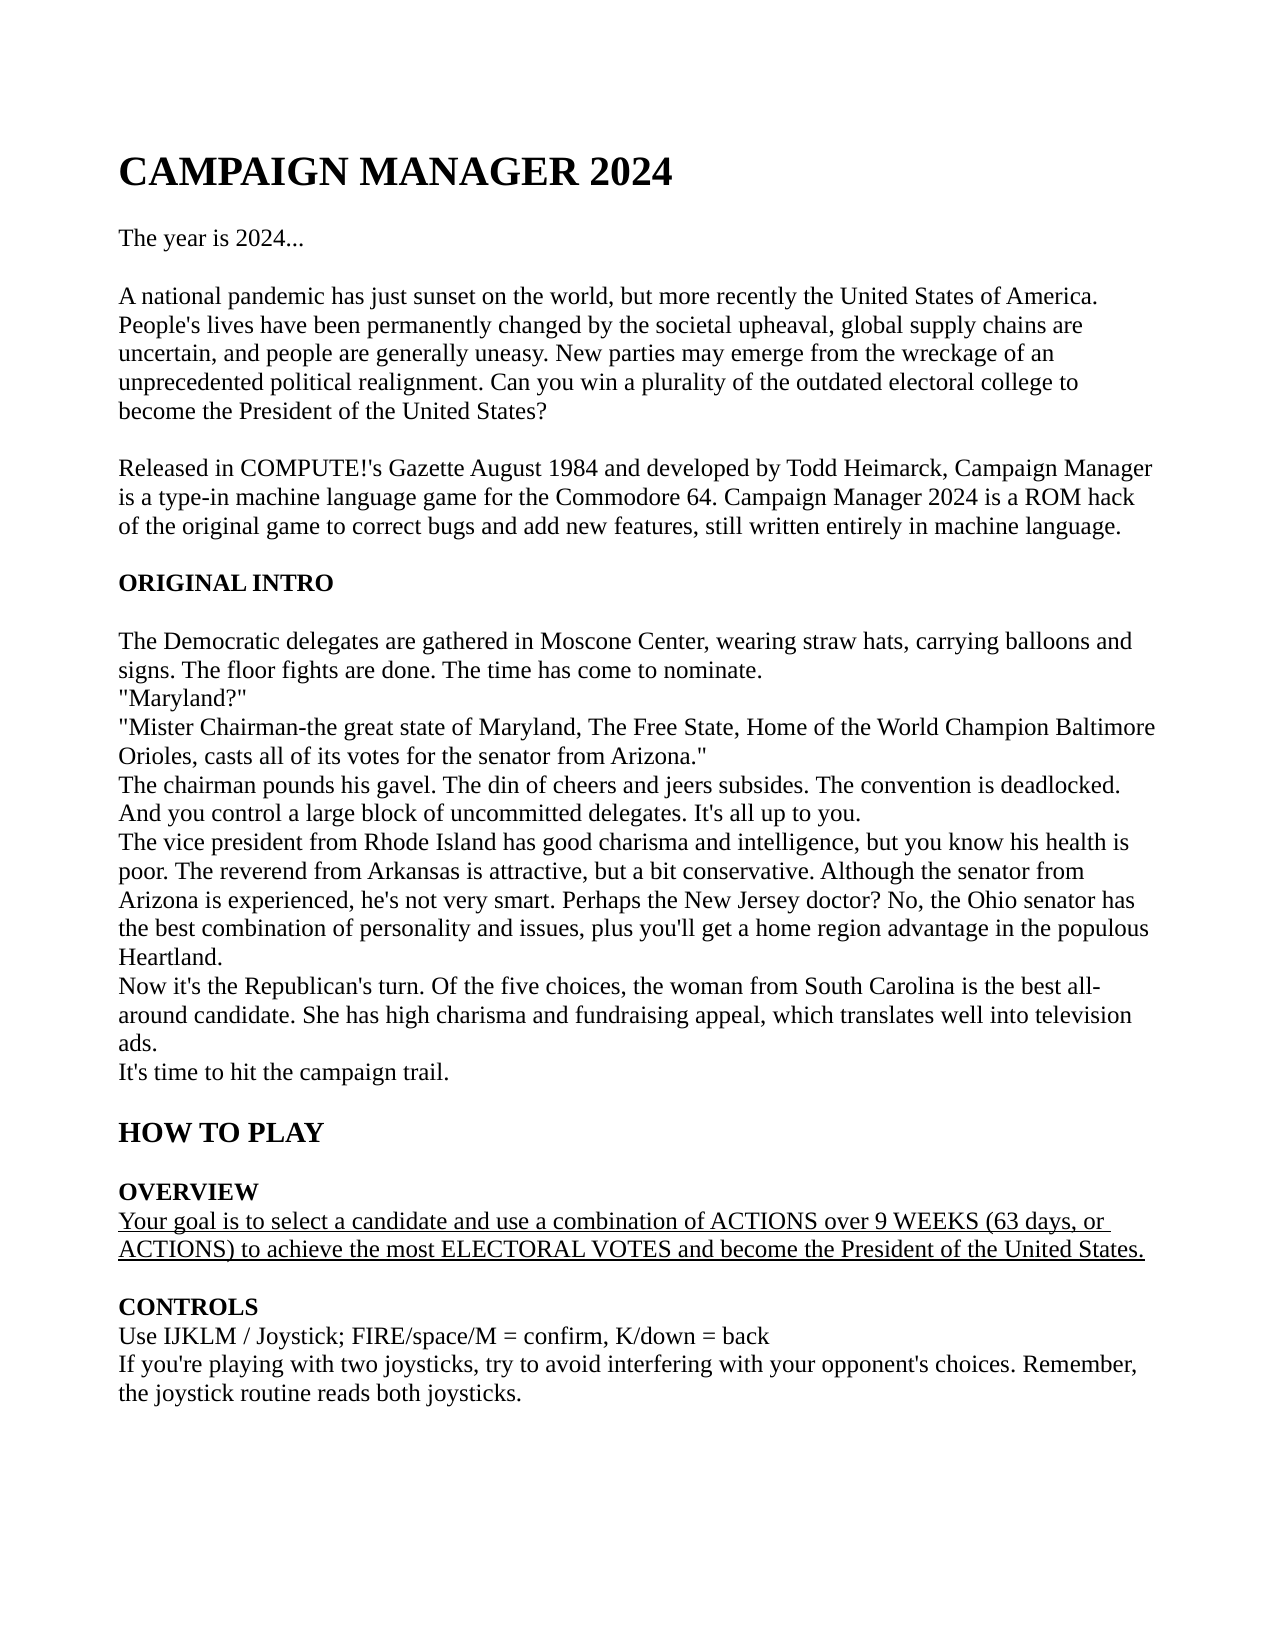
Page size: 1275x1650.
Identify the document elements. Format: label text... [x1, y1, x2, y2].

text Use IJKLM / Joystick; FIRE/space/M = confirm, K/down = back [118, 1321, 1157, 1349]
text It's time to hit the campaign trail. [118, 1057, 1157, 1086]
text CAMPAIGN MANAGER 2024 [118, 147, 1157, 195]
text The chairman pounds his gavel. The din of cheers and jeers subsides. The convention is deadlocked. And you control a large block of uncommitted delegates. It's all up to you. [118, 770, 1157, 827]
text "Mister Chairman-the great state of Maryland, The Free State, Home of the World Champion Baltimore Orioles, casts all of its votes for the senator from Arizona." [118, 712, 1157, 770]
text "Maryland?" [118, 683, 1157, 712]
text Your goal is to select a candidate and use a combination of ACTIONS over 9 WEEKS (63 days, or ACTIONS) to achieve the most ELECTORAL VOTES and become the President of the United States. [118, 1206, 1157, 1263]
text OVERVIEW [118, 1177, 1157, 1206]
text The year is 2024... [118, 223, 1157, 252]
text If you're playing with two joysticks, try to avoid interfering with your opponent's choices. Remember, the joystick routine reads both joysticks. [118, 1349, 1157, 1407]
text A national pandemic has just sunset on the world, but more recently the United States of America. People's lives have been permanently changed by the societal upheaval, global supply chains are uncertain, and people are generally uneasy. New parties may emerge from the wreckage of an unprecedented political realignment. Can you win a plurality of the outdated electoral college to become the President of the United States? [118, 281, 1157, 425]
text CONTROLS [118, 1292, 1157, 1321]
text The Democratic delegates are gathered in Moscone Center, wearing straw hats, carrying balloons and signs. The floor fights are done. The time has come to nominate. [118, 626, 1157, 683]
text HOW TO PLAY [118, 1115, 1157, 1148]
text ORIGINAL INTRO [118, 568, 1157, 597]
text Released in COMPUTE!'s Gazette August 1984 and developed by Todd Heimarck, Campaign Manager is a type-in machine language game for the Commodore 64. Campaign Manager 2024 is a ROM hack of the original game to correct bugs and add new features, still written entirely in machine language. [118, 453, 1157, 540]
text The vice president from Rhode Island has good charisma and intelligence, but you know his health is poor. The reverend from Arkansas is attractive, but a bit conservative. Although the senator from Arizona is experienced, he's not very smart. Perhaps the New Jersey doctor? No, the Ohio senator has the best combination of personality and issues, plus you'll get a home region advantage in the populous Heartland. [118, 827, 1157, 971]
text Now it's the Republican's turn. Of the five choices, the woman from South Carolina is the best all-around candidate. She has high charisma and fundraising appeal, which translates well into television ads. [118, 971, 1157, 1057]
